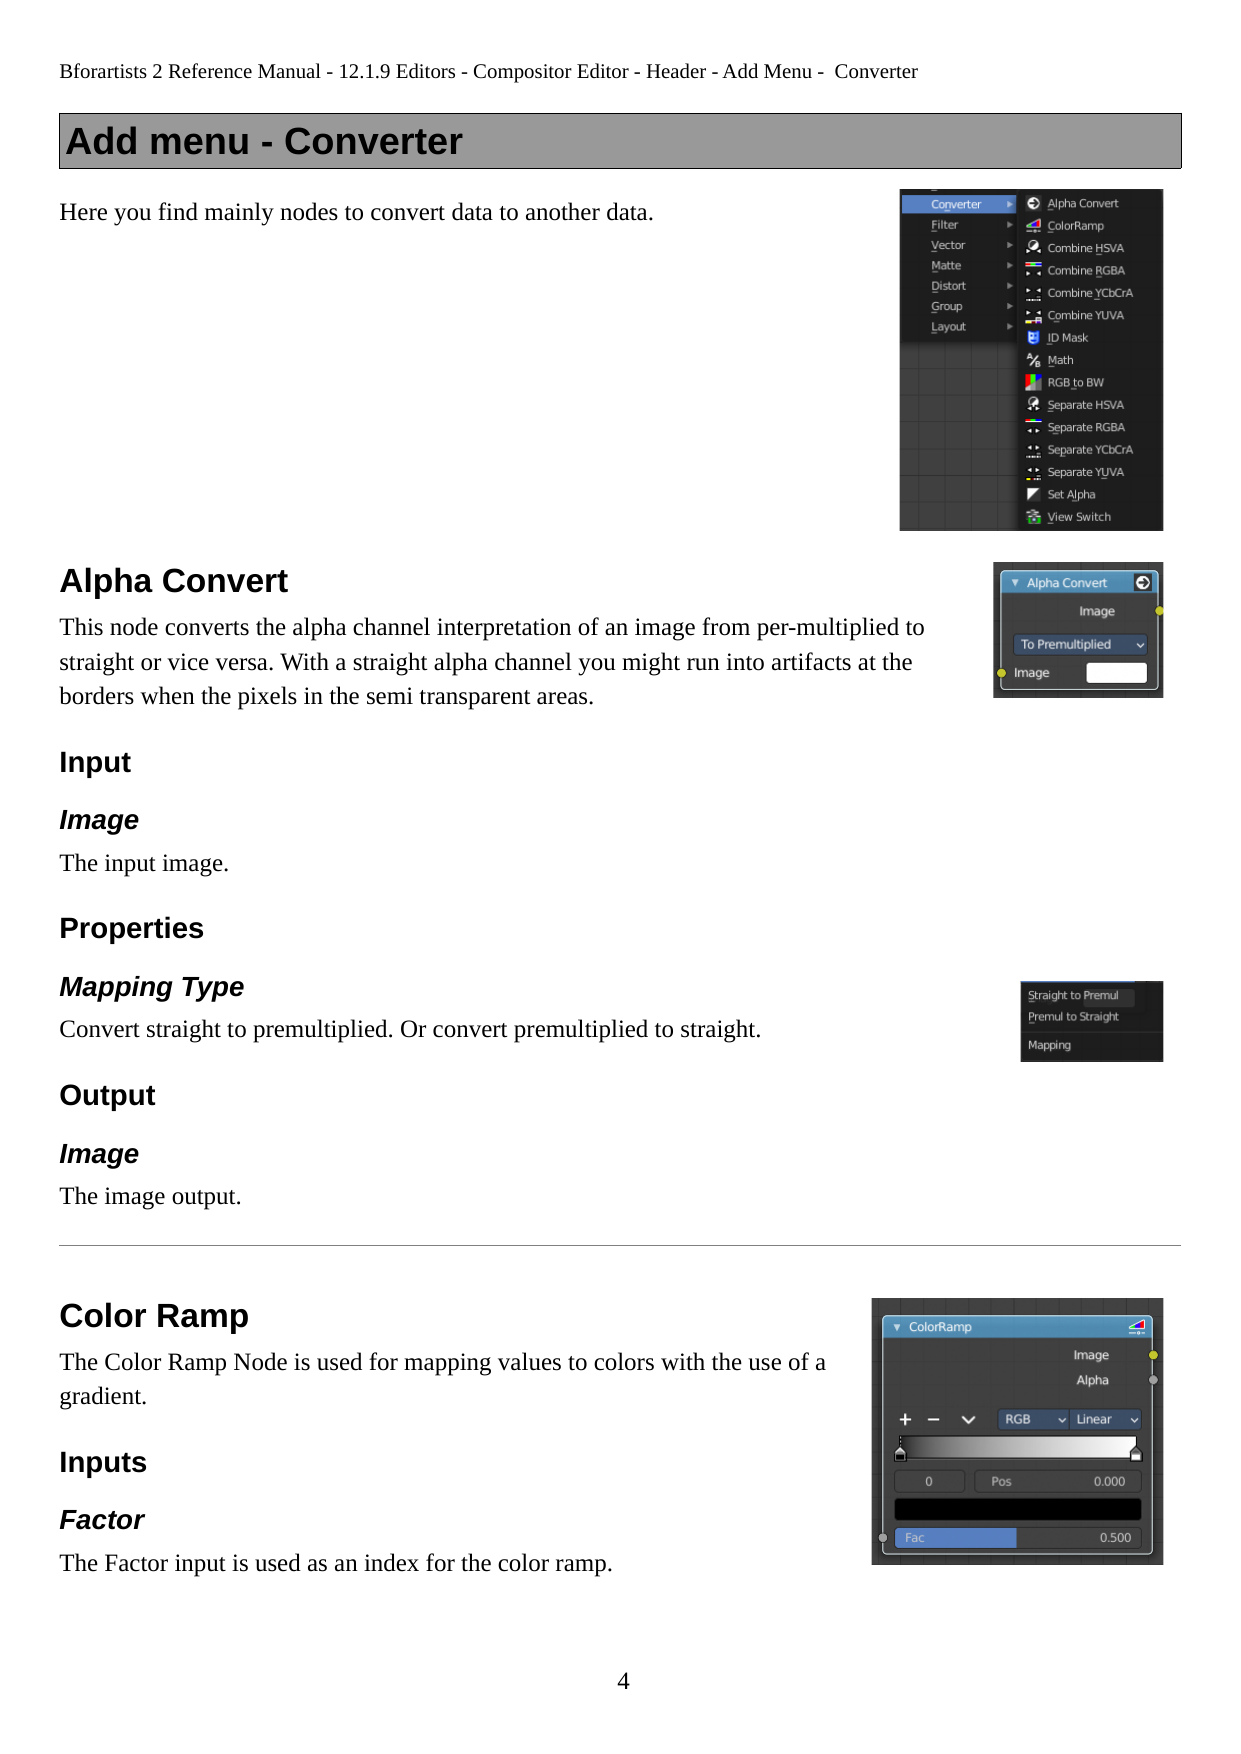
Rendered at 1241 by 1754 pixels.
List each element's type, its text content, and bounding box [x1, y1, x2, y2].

text Convert straight to premultiplied. Or convert premultiplied to straight. [59, 1014, 1020, 1043]
subtitle [1164, 1445, 1181, 1478]
subtitle Image [59, 1137, 1181, 1169]
text The Factor input is used as an index for the color ramp. [59, 1548, 1181, 1577]
subtitle Factor [59, 1503, 871, 1535]
subtitle Mapping Type [59, 970, 1181, 1002]
subtitle Alpha Convert [59, 561, 1181, 599]
text The Color Ramp Node is used for mapping values to colors with the use of a gradient. [59, 1347, 871, 1410]
text The image output. [59, 1181, 1181, 1210]
subtitle Inputs [59, 1445, 871, 1478]
picture [1020, 981, 1164, 1062]
subtitle [1164, 1503, 1181, 1535]
table_header Add menu - Converter [60, 114, 1181, 168]
picture [993, 562, 1164, 698]
subtitle Properties [59, 911, 1181, 945]
subtitle Color Ramp [59, 1295, 1181, 1334]
text This node converts the alpha channel interpretation of an image from per-multiplied to straight or vice versa. With a straight alpha channel you might run into artifacts at the borders when the pixels in the semi transparent areas. [59, 612, 1181, 710]
text The input image. [59, 848, 1181, 877]
subtitle Input [59, 745, 1181, 778]
subtitle Output [59, 1078, 1181, 1112]
picture [871, 1298, 1164, 1565]
subtitle Image [59, 803, 1181, 835]
picture [899, 189, 1164, 531]
text Here you find mainly nodes to convert data to another data. [59, 197, 899, 225]
